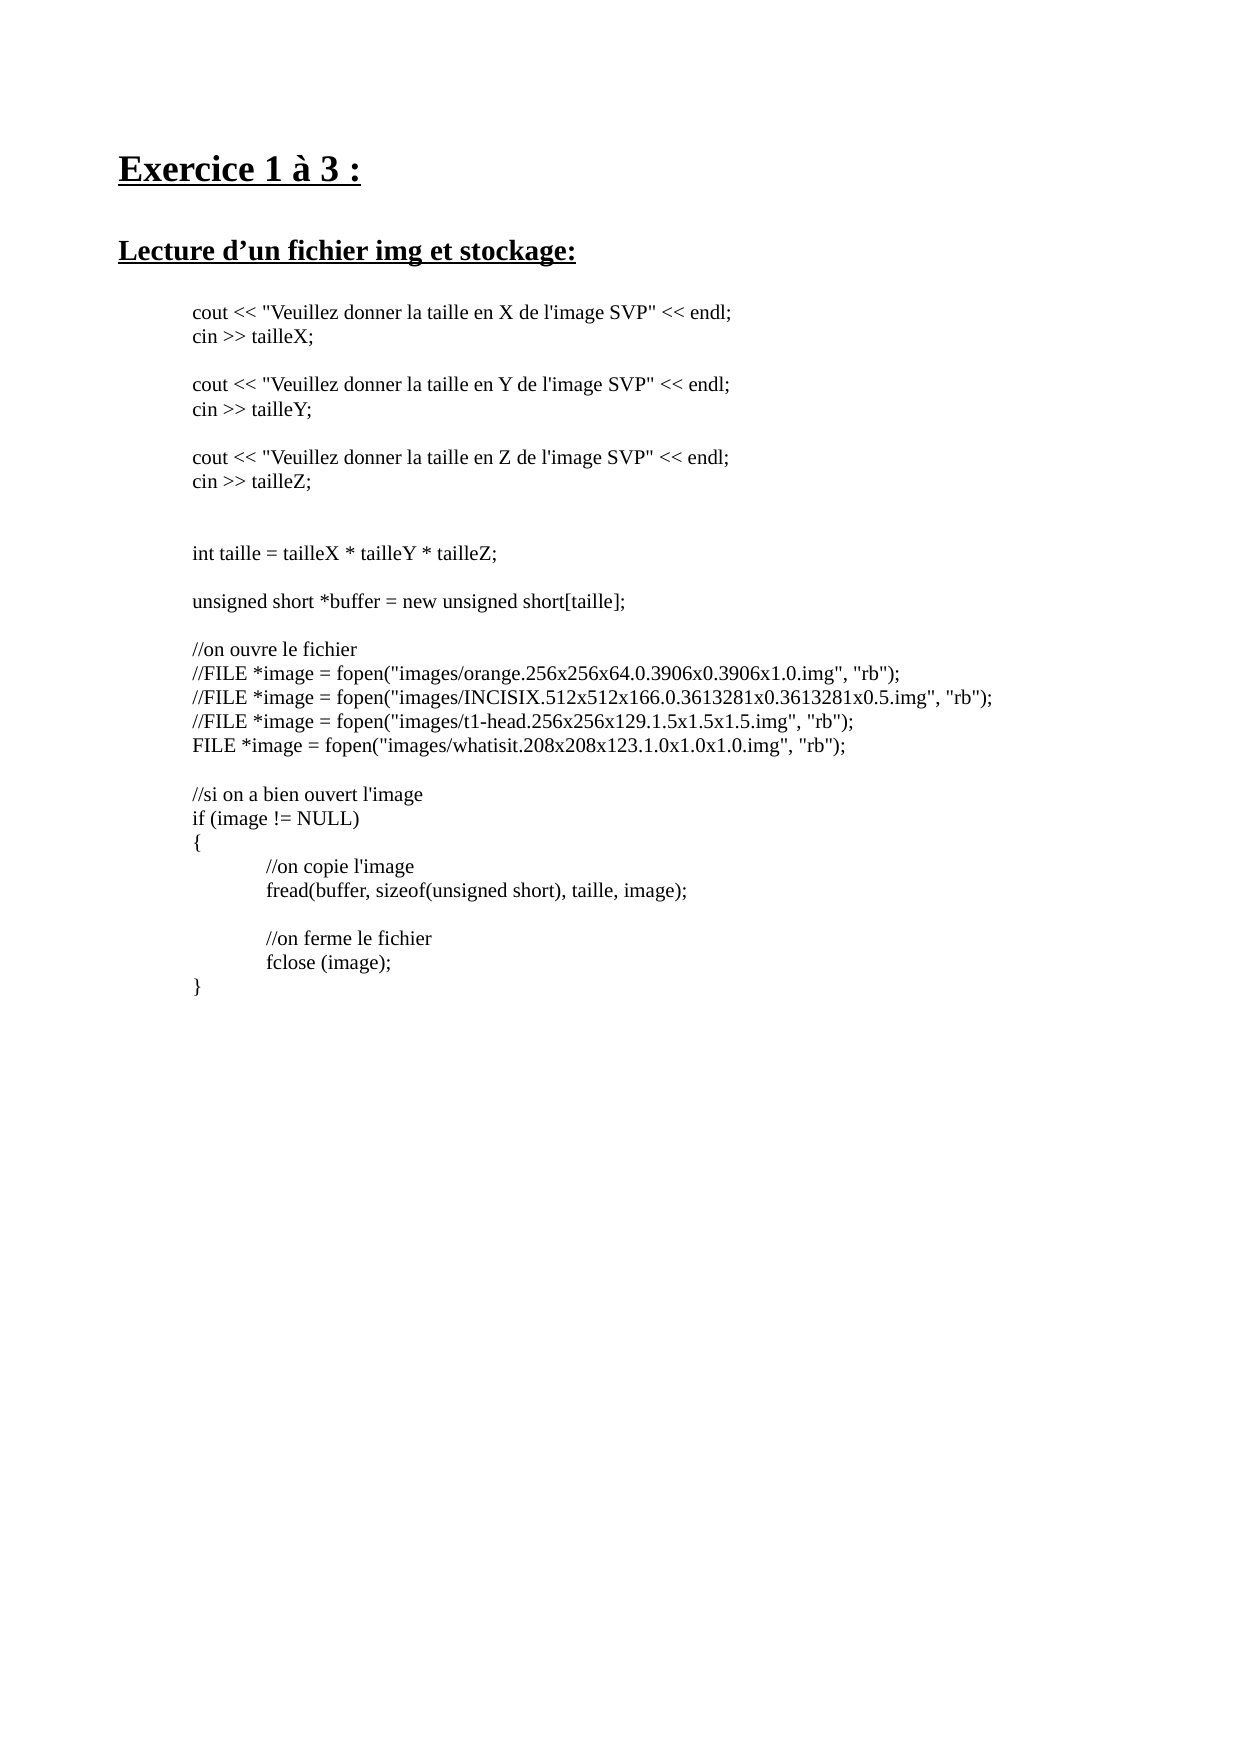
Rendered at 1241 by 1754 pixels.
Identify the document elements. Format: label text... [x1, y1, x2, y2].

text cin >> tailleX; [118, 324, 1122, 348]
text Lecture d’un fichier img et stockage: [118, 233, 1122, 267]
text } [118, 974, 1122, 998]
text //FILE *image = fopen("images/INCISIX.512x512x166.0.3613281x0.3613281x0.5.img", "rb"); [118, 685, 1122, 709]
text FILE *image = fopen("images/whatisit.208x208x123.1.0x1.0x1.0.img", "rb"); [118, 733, 1122, 757]
text //FILE *image = fopen("images/orange.256x256x64.0.3906x0.3906x1.0.img", "rb"); [118, 661, 1122, 685]
text cout << "Veuillez donner la taille en Z de l'image SVP" << endl; [118, 444, 1122, 469]
text //on ferme le fichier [118, 926, 1122, 950]
text { [118, 829, 1122, 854]
text //FILE *image = fopen("images/t1-head.256x256x129.1.5x1.5x1.5.img", "rb"); [118, 709, 1122, 733]
text int taille = tailleX * tailleY * tailleZ; [118, 541, 1122, 565]
text //on copie l'image [118, 854, 1122, 878]
text cin >> tailleY; [118, 396, 1122, 421]
text cout << "Veuillez donner la taille en X de l'image SVP" << endl; [118, 300, 1122, 324]
text Exercice 1 à 3 : [118, 147, 1122, 190]
text if (image != NULL) [118, 806, 1122, 829]
text unsigned short *buffer = new unsigned short[taille]; [118, 589, 1122, 613]
text cin >> tailleZ; [118, 469, 1122, 493]
text fread(buffer, sizeof(unsigned short), taille, image); [118, 878, 1122, 902]
text fclose (image); [118, 950, 1122, 974]
text //on ouvre le fichier [118, 637, 1122, 661]
text //si on a bien ouvert l'image [118, 781, 1122, 806]
text cout << "Veuillez donner la taille en Y de l'image SVP" << endl; [118, 372, 1122, 396]
